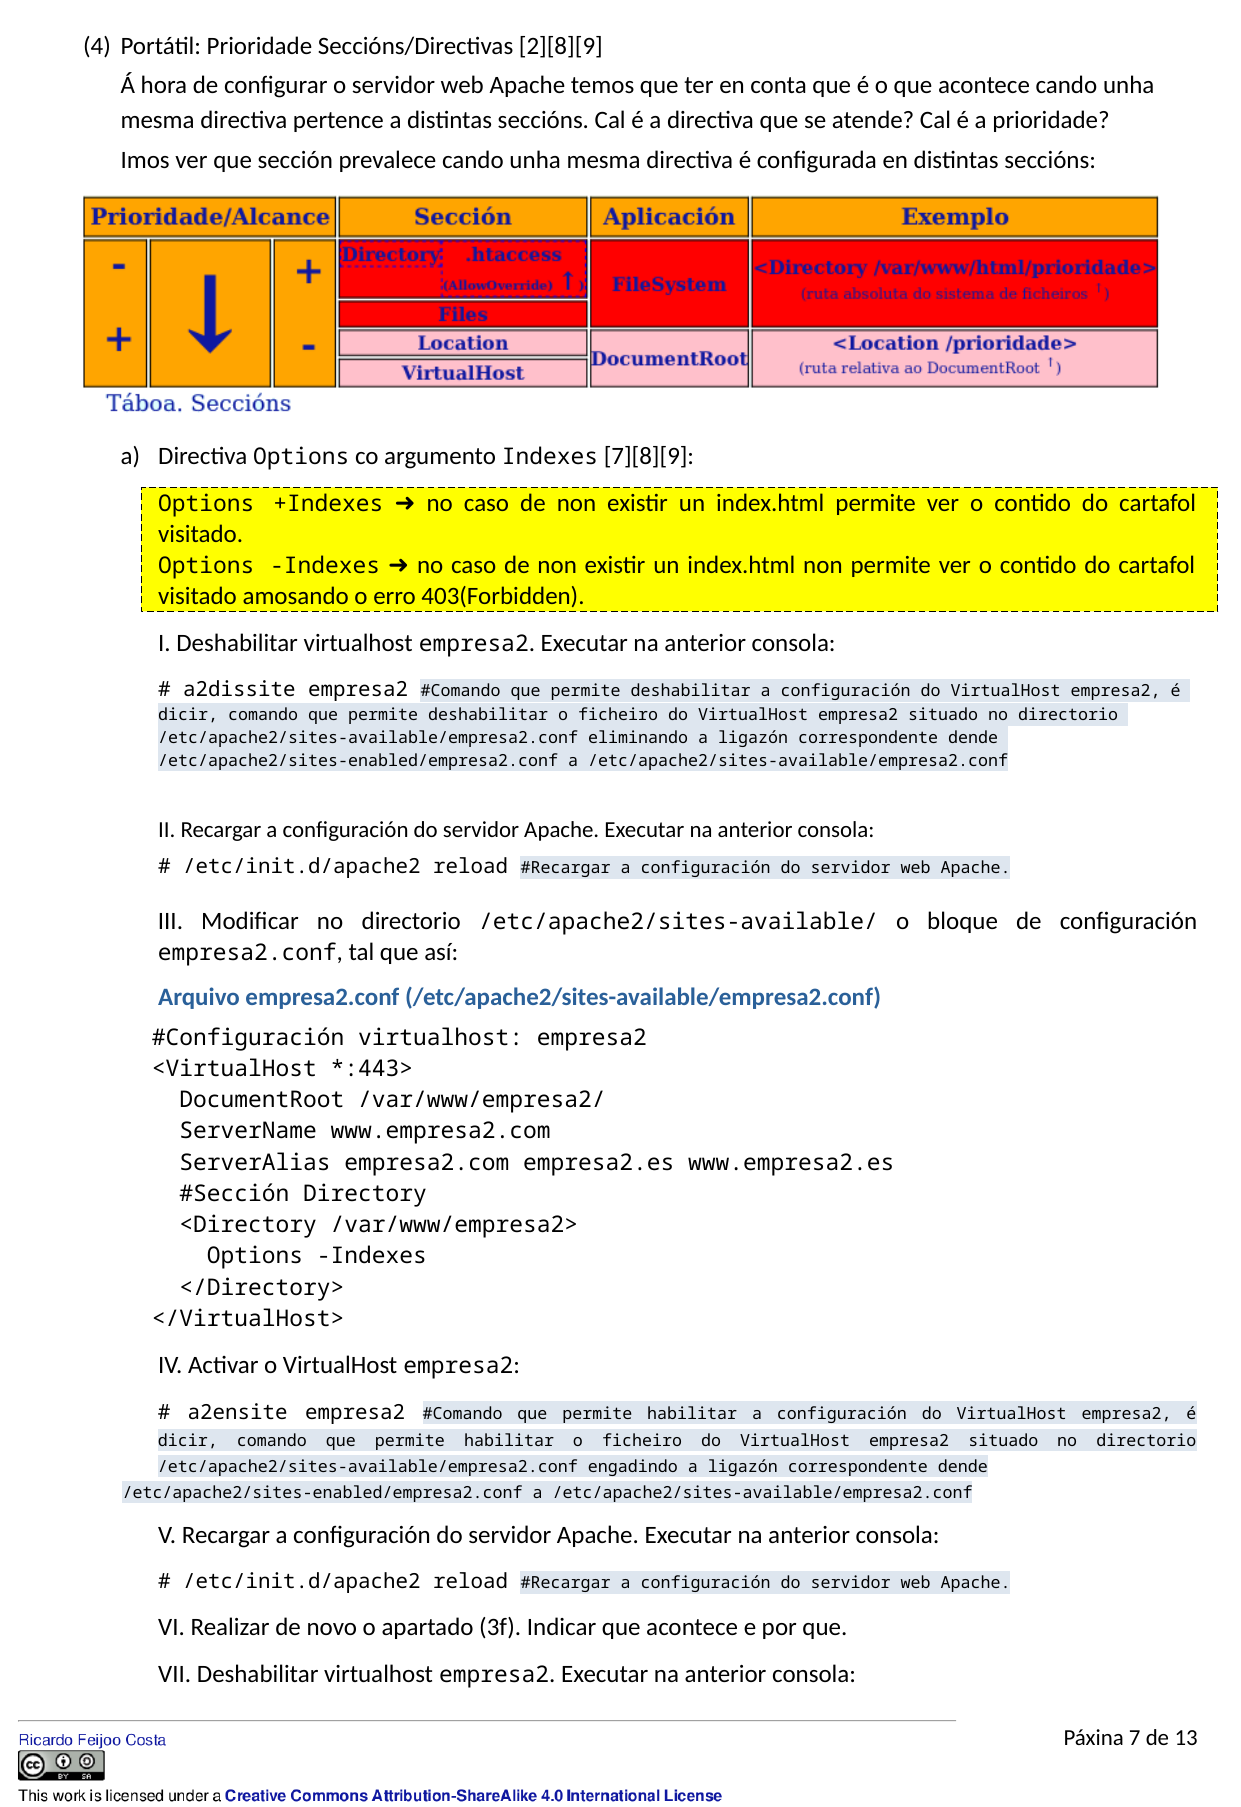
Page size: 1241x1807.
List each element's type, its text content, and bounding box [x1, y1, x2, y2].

list I. Deshabilitar virtualhost empresa2. Executar na anterior consola: [120, 627, 1197, 658]
list VII. Deshabilitar virtualhost empresa2. Executar na anterior consola: [120, 1658, 1197, 1689]
list #Configuración virtualhost: empresa2 <VirtualHost *:443> DocumentRoot /var/www/empresa2/ ServerName www.empresa2.com ServerAlias empresa2.com empresa2.es www.empresa2.es [152, 1021, 1197, 1177]
list VI. Realizar de novo o apartado (3f). Indicar que acontece e por que. [120, 1611, 1197, 1642]
picture [64, 183, 1179, 419]
list Options +Indexes ➜ no caso de non existir un index.html permite ver o contido do cartafol visitado. Options -Indexes ➜ no caso de non existir un index.html non permite ver o contido do cartafol visitado amosando o erro 403(Forbidden). [120, 487, 1197, 611]
list /etc/apache2/sites-enabled/empresa2.conf a /etc/apache2/sites-available/empresa2.conf [87, 1481, 1197, 1503]
list # a2dissite empresa2 #Comando que permite deshabilitar a configuración do VirtualHost empresa2, é dicir, comando que permite deshabilitar o ficheiro do VirtualHost empresa2 situado no directorio /etc/apache2/sites-available/empresa2.conf eliminando a ligazón correspondente dende /etc/apache2/sites-enabled/empresa2.conf a /etc/apache2/sites-available/empresa2.conf [120, 674, 1197, 771]
list Portátil: Prioridade Seccións/Directivas [2][8][9] [83, 30, 1197, 60]
list Imos ver que sección prevalece cando unha mesma directiva é configurada en distintas seccións: [83, 144, 1197, 174]
list IV. Activar o VirtualHost empresa2: [120, 1349, 1197, 1381]
list Directiva Options co argumento Indexes [7][8][9]: [120, 195, 1197, 471]
picture [8, 1715, 957, 1806]
list III. Modificar no directorio /etc/apache2/sites-available/ o bloque de configuración empresa2.conf, tal que así: [158, 905, 1197, 967]
list V. Recargar a configuración do servidor Apache. Executar na anterior consola: [120, 1520, 1197, 1550]
list # a2ensite empresa2 #Comando que permite habilitar a configuración do VirtualHost empresa2, é dicir, comando que permite habilitar o ficheiro do VirtualHost empresa2 situado no directorio /etc/apache2/sites-available/empresa2.conf engadindo a ligazón correspondente dende [122, 1397, 1197, 1477]
list Arquivo empresa2.conf (/etc/apache2/sites-available/empresa2.conf) [120, 981, 1197, 1012]
list II. Recargar a configuración do servidor Apache. Executar na anterior consola: [120, 815, 1197, 843]
list Á hora de configurar o servidor web Apache temos que ter en conta que é o que acontece cando unha mesma directiva pertence a distintas seccións. Cal é a directiva que se atende? Cal é a prioridade? [83, 69, 1197, 135]
list #Sección Directory <Directory /var/www/empresa2> Options -Indexes </Directory> </VirtualHost> [152, 1177, 1197, 1333]
list # /etc/init.d/apache2 reload #Recargar a configuración do servidor web Apache. [120, 852, 1197, 880]
list # /etc/init.d/apache2 reload #Recargar a configuración do servidor web Apache. [120, 1566, 1197, 1595]
